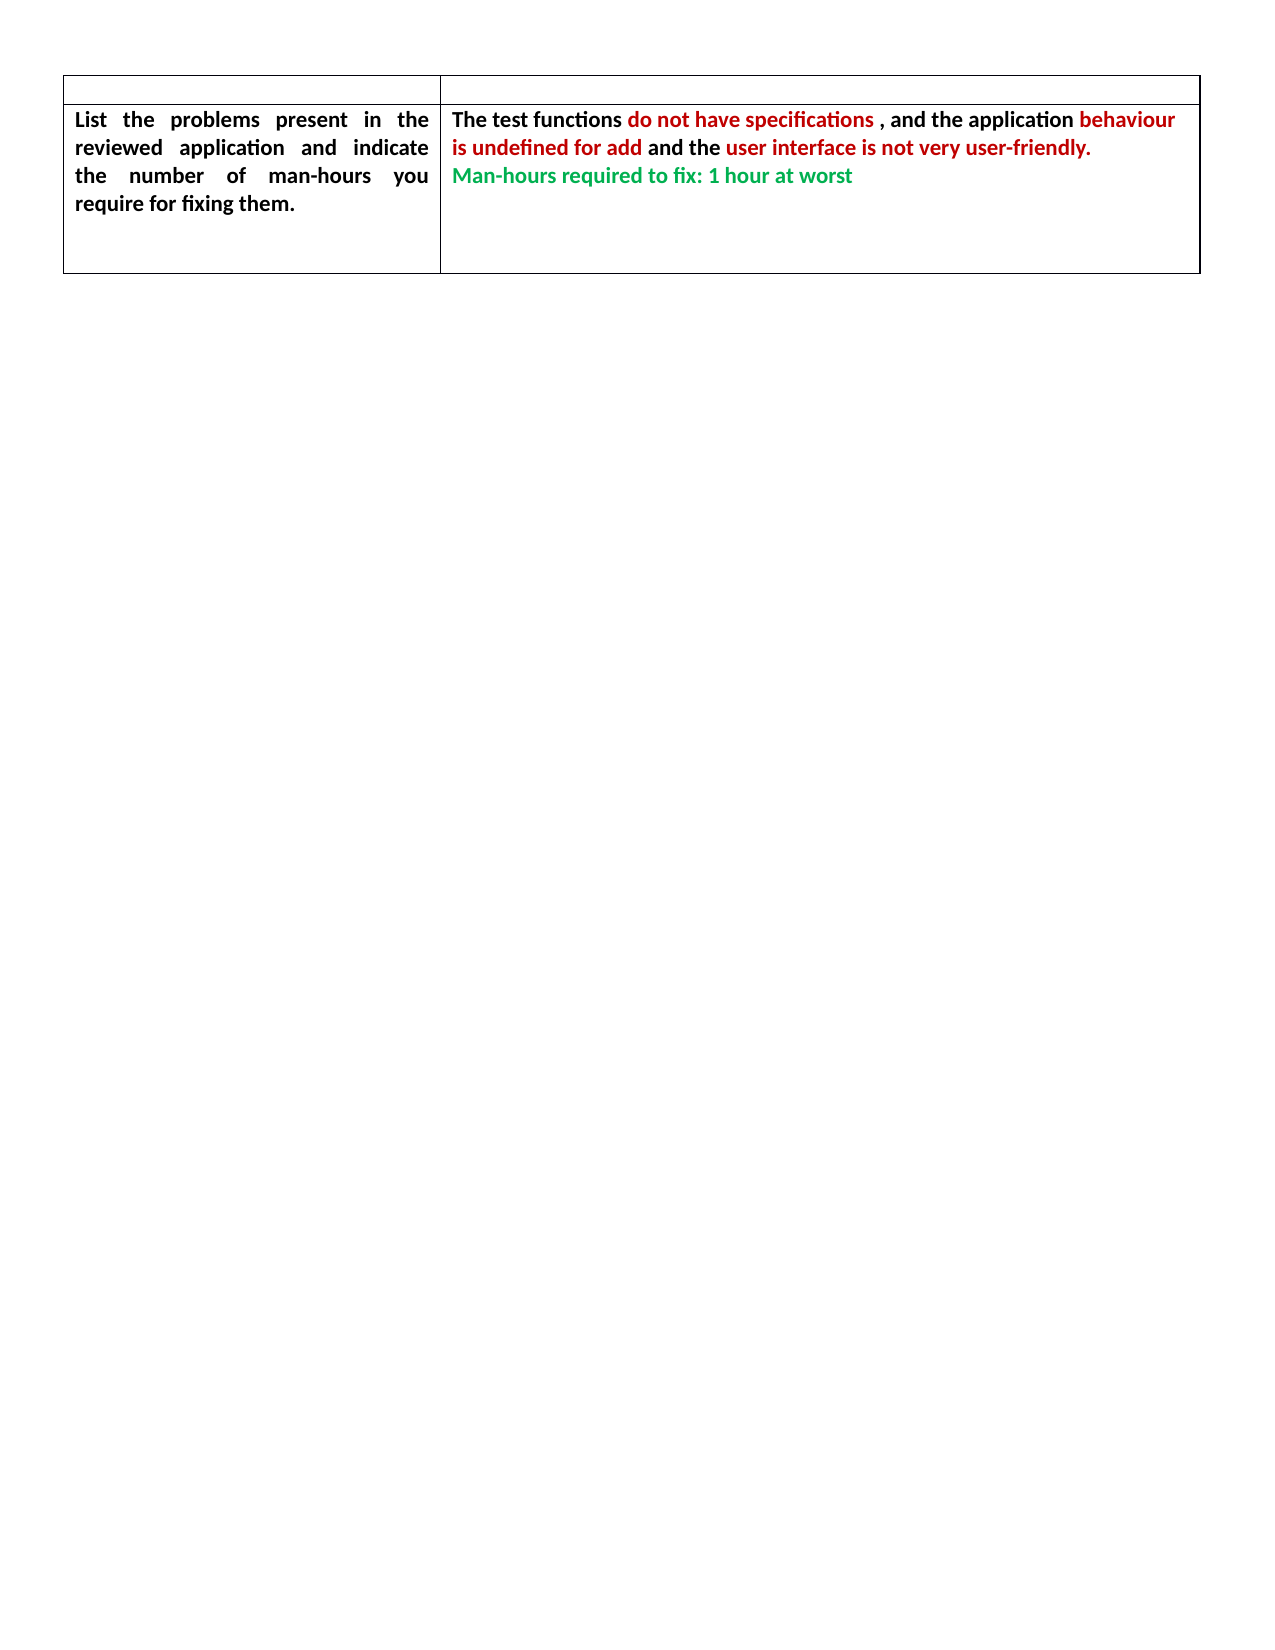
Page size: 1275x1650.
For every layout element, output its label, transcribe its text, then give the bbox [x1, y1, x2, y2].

table_cell List the problems present in the reviewed application and indicate the number of man-hours you require for fixing them. [64, 105, 440, 273]
table_cell The test functions do not have specifications , and the application behaviour is undefined for add and the user interface is not very user-friendly. Man-hours required to fix: 1 hour at worst [441, 105, 1199, 273]
table_cell [441, 76, 1199, 104]
table_cell [64, 76, 440, 104]
